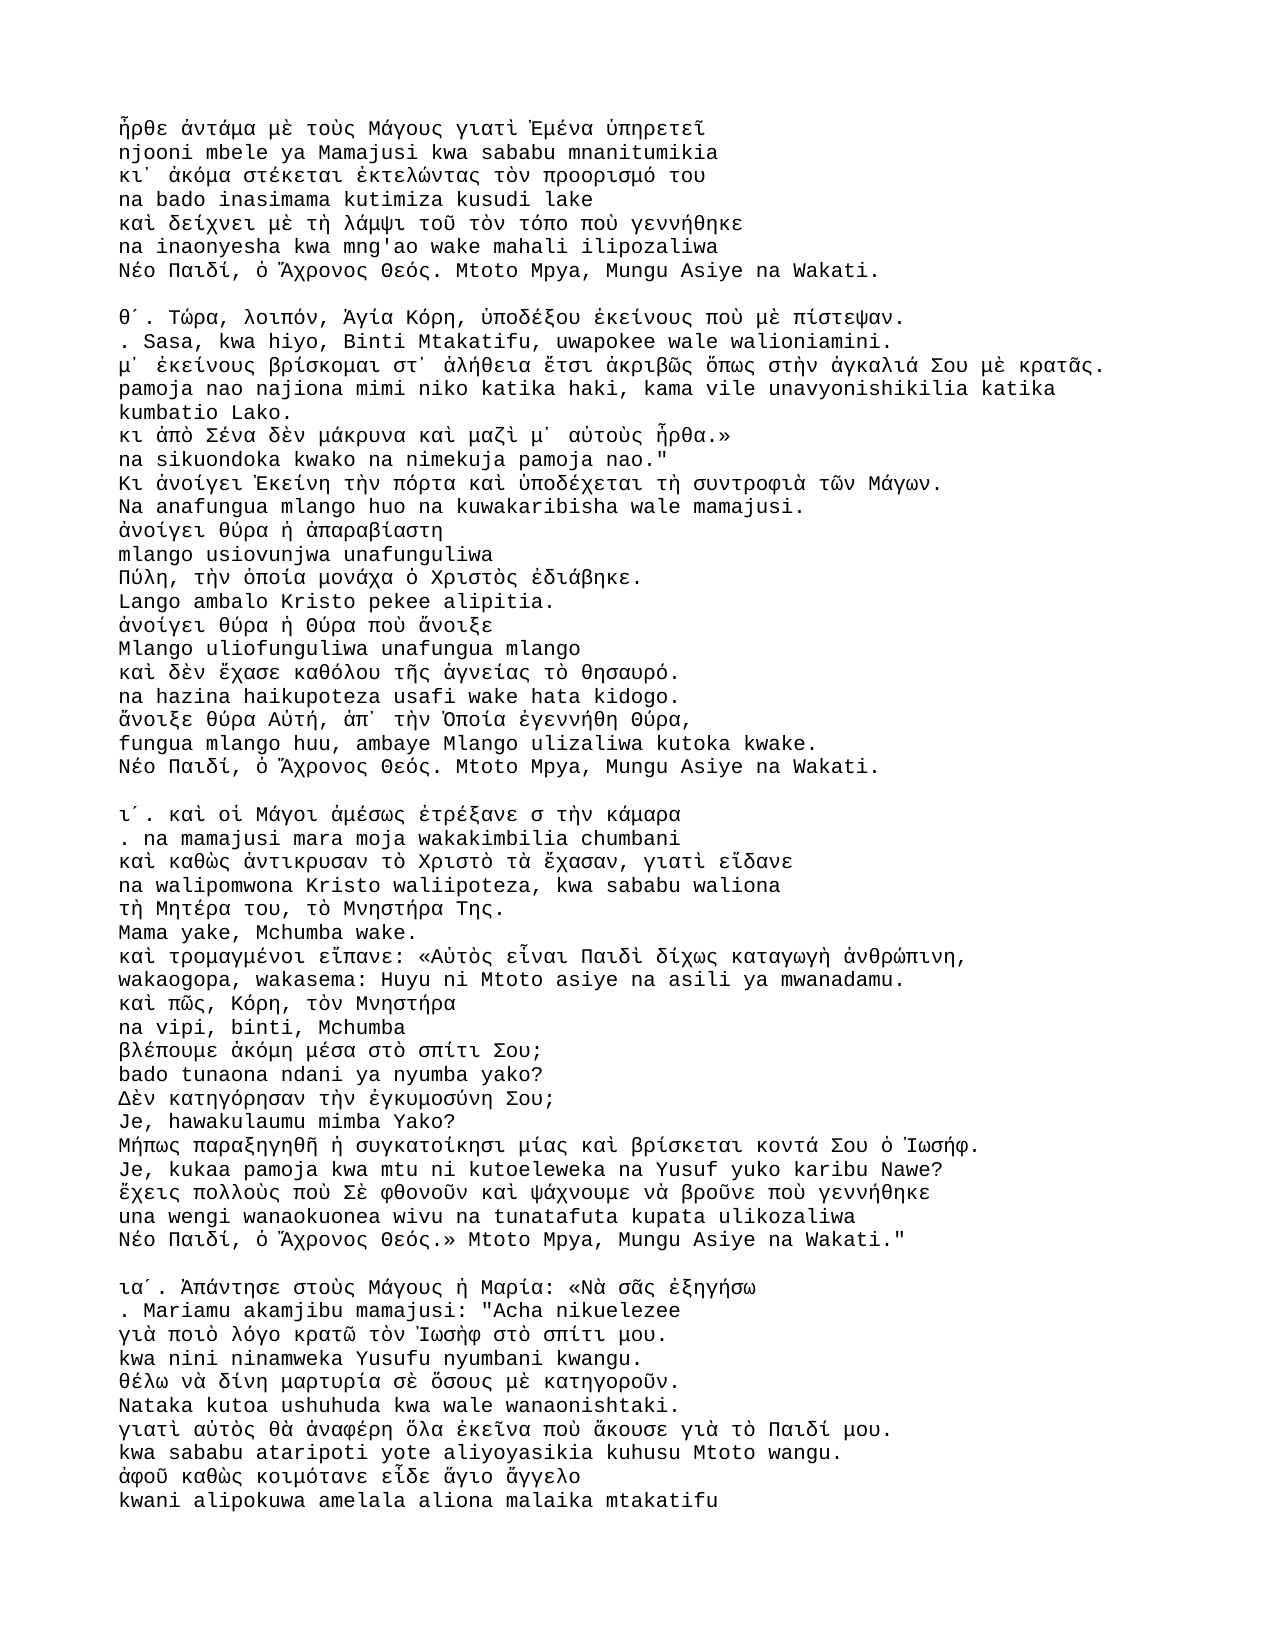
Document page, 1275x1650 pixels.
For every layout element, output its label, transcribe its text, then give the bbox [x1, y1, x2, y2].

text ἀνοίγει θύρα ἡ Θύρα ποὺ ἄνοιξε Mlango uliofunguliwa unafungua mlango [118, 615, 1157, 662]
text Μήπως παραξηγηθῆ ἡ συγκατοίκησι μίας καὶ βρίσκεται κοντά Σου ὁ Ἰωσήφ. Je, kukaa pamoja kwa mtu ni kutoeleweka na Yusuf yuko karibu Nawe? [118, 1135, 1157, 1182]
text Νέο Παιδί, ὁ Ἄχρονος Θεός.» Mtoto Mpya, Mungu Asiye na Wakati." [118, 1229, 1157, 1253]
text καὶ πῶς, Κόρη, τὸν Μνηστήρα na vipi, binti, Mchumba [118, 993, 1157, 1040]
text ἄνοιξε θύρα Αὐτή, ἀπ᾿ τὴν Ὁποία ἐγεννήθη Θύρα, fungua mlango huu, ambaye Mlango ulizaliwa kutoka kwake. [118, 709, 1157, 757]
text βλέπουμε ἀκόμη μέσα στὸ σπίτι Σου; bado tunaona ndani ya nyumba yako? [118, 1040, 1157, 1088]
text Νέο Παιδί, ὁ Ἄχρονος Θεός. Mtoto Mpya, Mungu Asiye na Wakati. [118, 757, 1157, 780]
text καὶ καθὼς ἀντικρυσαν τὸ Χριστὸ τὰ ἔχασαν, γιατὶ εἴδανε na walipomwona Kristo waliipoteza, kwa sababu waliona [118, 851, 1157, 898]
text μ᾿ ἐκείνους βρίσκομαι στ᾿ ἀλήθεια ἔτσι ἀκριβῶς ὅπως στὴν ἀγκαλιά Σου μὲ κρατᾶς. pamoja nao najiona mimi niko katika haki, kama vile unavyonishikilia katika kumbatio Lako. [118, 354, 1157, 426]
text θέλω νὰ δίνη μαρτυρία σὲ ὅσους μὲ κατηγοροῦν. Nataka kutoa ushuhuda kwa wale wanaonishtaki. [118, 1371, 1157, 1419]
text ἔχεις πολλοὺς ποὺ Σὲ φθονοῦν καὶ ψάχνουμε νὰ βροῦνε ποὺ γεννήθηκε una wengi wanaokuonea wivu na tunatafuta kupata ulikozaliwa [118, 1182, 1157, 1229]
text ἀνοίγει θύρα ἡ ἀπαραβίαστη mlango usiovunjwa unafunguliwa [118, 520, 1157, 567]
text Νέο Παιδί, ὁ Ἄχρονος Θεός. Mtoto Mpya, Mungu Asiye na Wakati. [118, 260, 1157, 284]
text θ´. Τώρα, λοιπόν, Ἁγία Κόρη, ὑποδέξου ἐκείνους ποὺ μὲ πίστεψαν. . Sasa, kwa hiyo, Binti Mtakatifu, uwapokee wale walioniamini. [118, 307, 1157, 354]
text Δὲν κατηγόρησαν τὴν ἐγκυμοσύνη Σου; Je, hawakulaumu mimba Yako? [118, 1088, 1157, 1135]
text Πύλη, τὴν ὁποία μονάχα ὁ Χριστὸς ἐδιάβηκε. Lango ambalo Kristo pekee alipitia. [118, 567, 1157, 615]
text καὶ δὲν ἔχασε καθόλου τῆς ἁγνείας τὸ θησαυρό. na hazina haikupoteza usafi wake hata kidogo. [118, 662, 1157, 709]
text τὴ Μητέρα του, τὸ Μνηστήρα Της. Mama yake, Mchumba wake. [118, 898, 1157, 946]
text κι᾿ ἀκόμα στέκεται ἐκτελώντας τὸν προορισμό του na bado inasimama kutimiza kusudi lake [118, 165, 1157, 213]
text ἀφοῦ καθὼς κοιμότανε εἶδε ἅγιο ἄγγελο kwani alipokuwa amelala aliona malaika mtakatifu [118, 1466, 1157, 1513]
text ἦρθε ἀντάμα μὲ τοὺς Μάγους γιατὶ Ἐμένα ὑπηρετεῖ njooni mbele ya Mamajusi kwa sababu mnanitumikia [118, 118, 1157, 165]
text κι ἀπὸ Σένα δὲν μάκρυνα καὶ μαζὶ μ᾿ αὐτοὺς ἦρθα.» na sikuondoka kwako na nimekuja pamoja nao." [118, 426, 1157, 473]
text γιὰ ποιὸ λόγο κρατῶ τὸν Ἰωσὴφ στὸ σπίτι μου. kwa nini ninamweka Yusufu nyumbani kwangu. [118, 1324, 1157, 1371]
text καὶ δείχνει μὲ τὴ λάμψι τοῦ τὸν τόπο ποὺ γεννήθηκε na inaonyesha kwa mng'ao wake mahali ilipozaliwa [118, 213, 1157, 260]
text καὶ τρομαγμένοι εἴπανε: «Αὐτὸς εἶναι Παιδὶ δίχως καταγωγὴ ἀνθρώπινη, wakaogopa, wakasema: Huyu ni Mtoto asiye na asili ya mwanadamu. [118, 946, 1157, 993]
text Κι ἀνοίγει Ἐκείνη τὴν πόρτα καὶ ὑποδέχεται τὴ συντροφιὰ τῶν Μάγων. Na anafungua mlango huo na kuwakaribisha wale mamajusi. [118, 473, 1157, 520]
text γιατὶ αὐτὸς θὰ ἀναφέρη ὅλα ἐκεῖνα ποὺ ἄκουσε γιὰ τὸ Παιδί μου. kwa sababu ataripoti yote aliyoyasikia kuhusu Mtoto wangu. [118, 1419, 1157, 1466]
text ι´. καὶ οἱ Μάγοι ἀμέσως ἐτρέξανε σ τὴν κάμαρα . na mamajusi mara moja wakakimbilia chumbani [118, 804, 1157, 851]
text ια´. Ἀπάντησε στοὺς Μάγους ἡ Μαρία: «Νὰ σᾶς ἐξηγήσω . Mariamu akamjibu mamajusi: "Acha nikuelezee [118, 1277, 1157, 1324]
